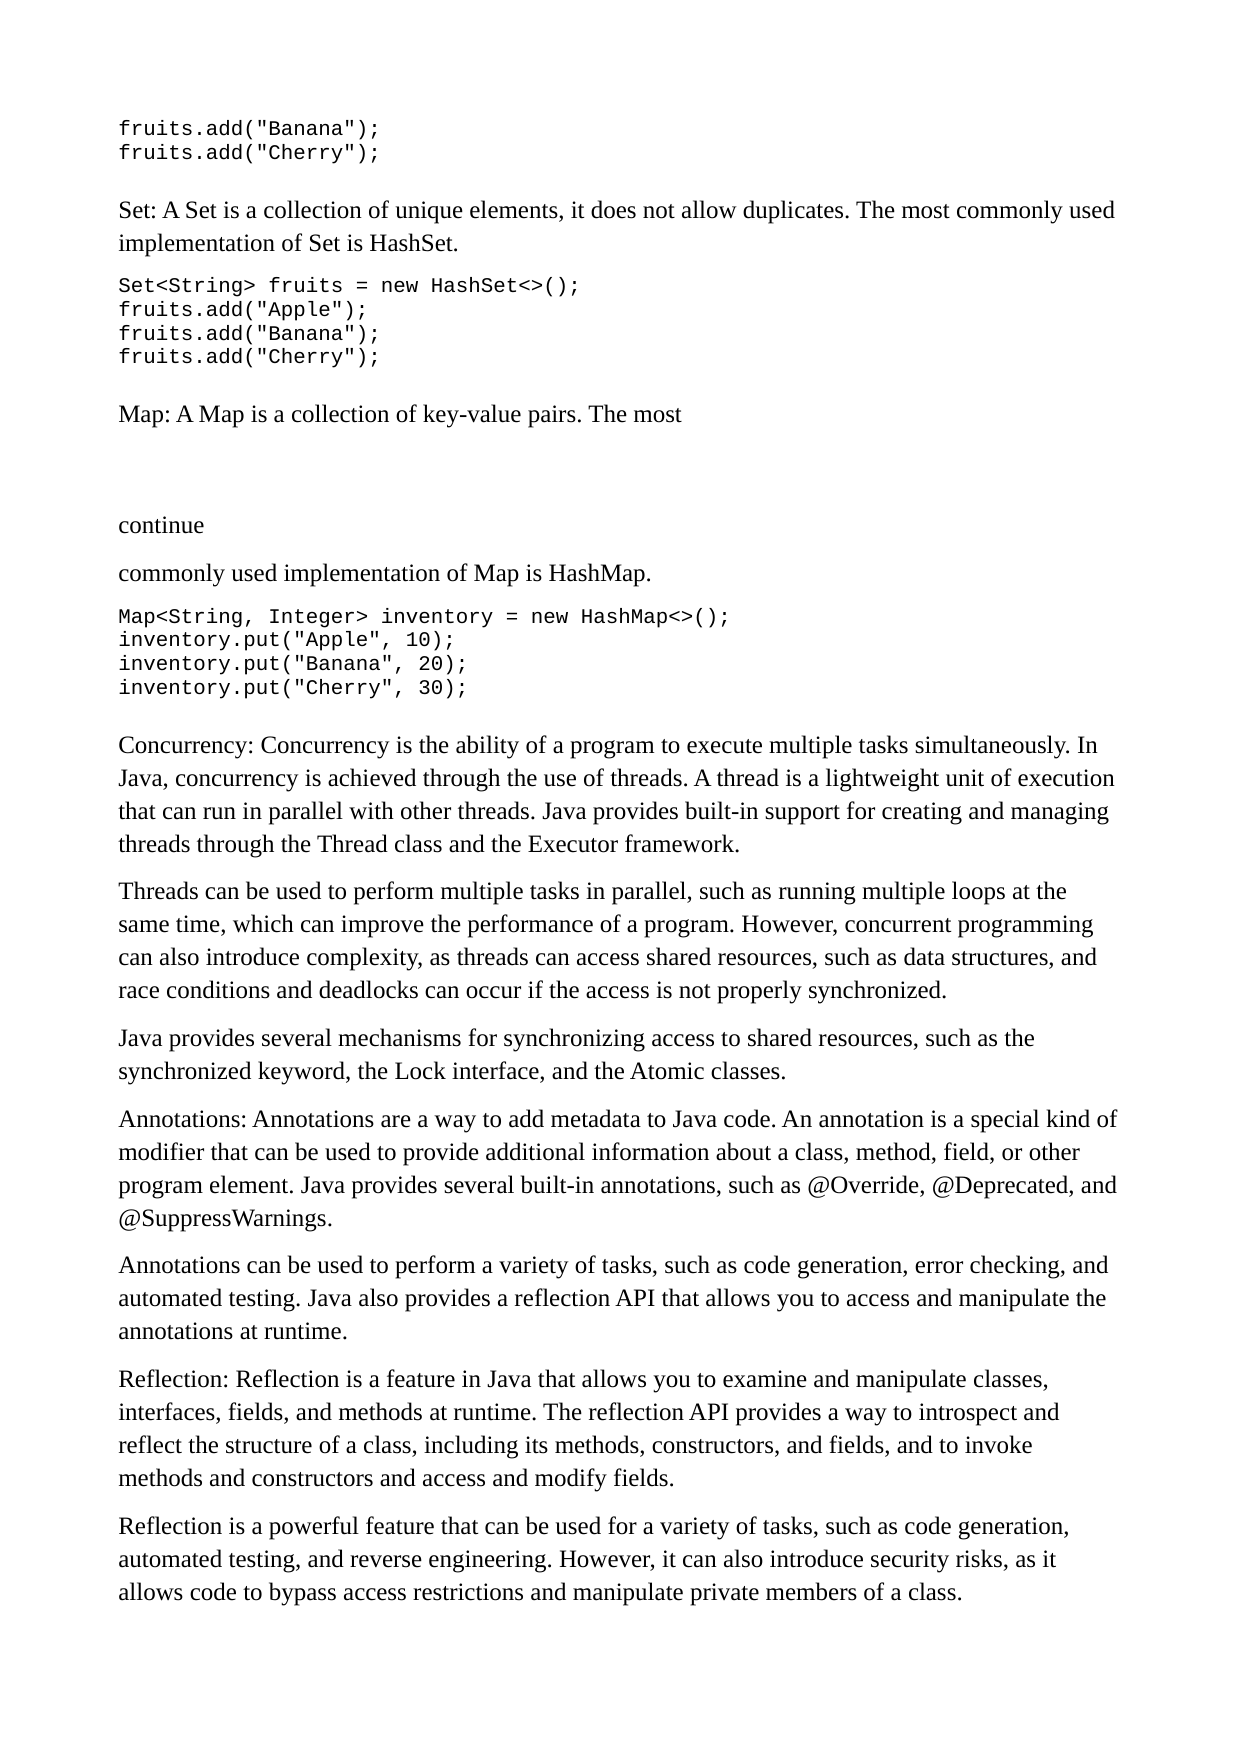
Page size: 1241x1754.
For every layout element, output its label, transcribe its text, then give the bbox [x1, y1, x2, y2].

text inventory.put("Banana", 20); [118, 653, 1122, 677]
text fruits.add("Banana"); [118, 118, 1122, 142]
text Java provides several mechanisms for synchronizing access to shared resources, such as the synchronized keyword, the Lock interface, and the Atomic classes. [118, 1023, 1122, 1085]
text inventory.put("Cherry", 30); [118, 677, 1122, 700]
text Annotations: Annotations are a way to add metadata to Java code. An annotation is a special kind of modifier that can be used to provide additional information about a class, method, field, or other program element. Java provides several built-in annotations, such as @Override, @Deprecated, and @SuppressWarnings. [118, 1104, 1122, 1232]
text fruits.add("Banana"); [118, 323, 1122, 346]
text continue [118, 511, 1122, 539]
text inventory.put("Apple", 10); [118, 629, 1122, 653]
text fruits.add("Cherry"); [118, 142, 1122, 165]
text Annotations can be used to perform a variety of tasks, such as code generation, error checking, and automated testing. Java also provides a reflection API that allows you to access and manipulate the annotations at runtime. [118, 1250, 1122, 1345]
text commonly used implementation of Map is HashMap. [118, 558, 1122, 587]
text Concurrency: Concurrency is the ability of a program to execute multiple tasks simultaneously. In Java, concurrency is achieved through the use of threads. A thread is a lightweight unit of execution that can run in parallel with other threads. Java provides built-in support for creating and managing threads through the Thread class and the Executor framework. [118, 730, 1122, 858]
text Threads can be used to perform multiple tasks in parallel, such as running multiple loops at the same time, which can improve the performance of a program. However, concurrent programming can also introduce complexity, as threads can access shared resources, such as data structures, and race conditions and deadlocks can occur if the access is not properly synchronized. [118, 876, 1122, 1004]
text Set<String> fruits = new HashSet<>(); [118, 276, 1122, 299]
text fruits.add("Cherry"); [118, 346, 1122, 370]
text fruits.add("Apple"); [118, 299, 1122, 323]
text Reflection: Reflection is a feature in Java that allows you to examine and manipulate classes, interfaces, fields, and methods at runtime. The reflection API provides a way to introspect and reflect the structure of a class, including its methods, constructors, and fields, and to invoke methods and constructors and access and modify fields. [118, 1364, 1122, 1492]
text Reflection is a powerful feature that can be used for a variety of tasks, such as code generation, automated testing, and reverse engineering. However, it can also introduce security risks, as it allows code to bypass access restrictions and manipulate private members of a class. [118, 1511, 1122, 1606]
text Set: A Set is a collection of unique elements, it does not allow duplicates. The most commonly used implementation of Set is HashSet. [118, 195, 1122, 257]
text Map: A Map is a collection of key-value pairs. The most [118, 399, 1122, 428]
text Map<String, Integer> inventory = new HashMap<>(); [118, 606, 1122, 629]
